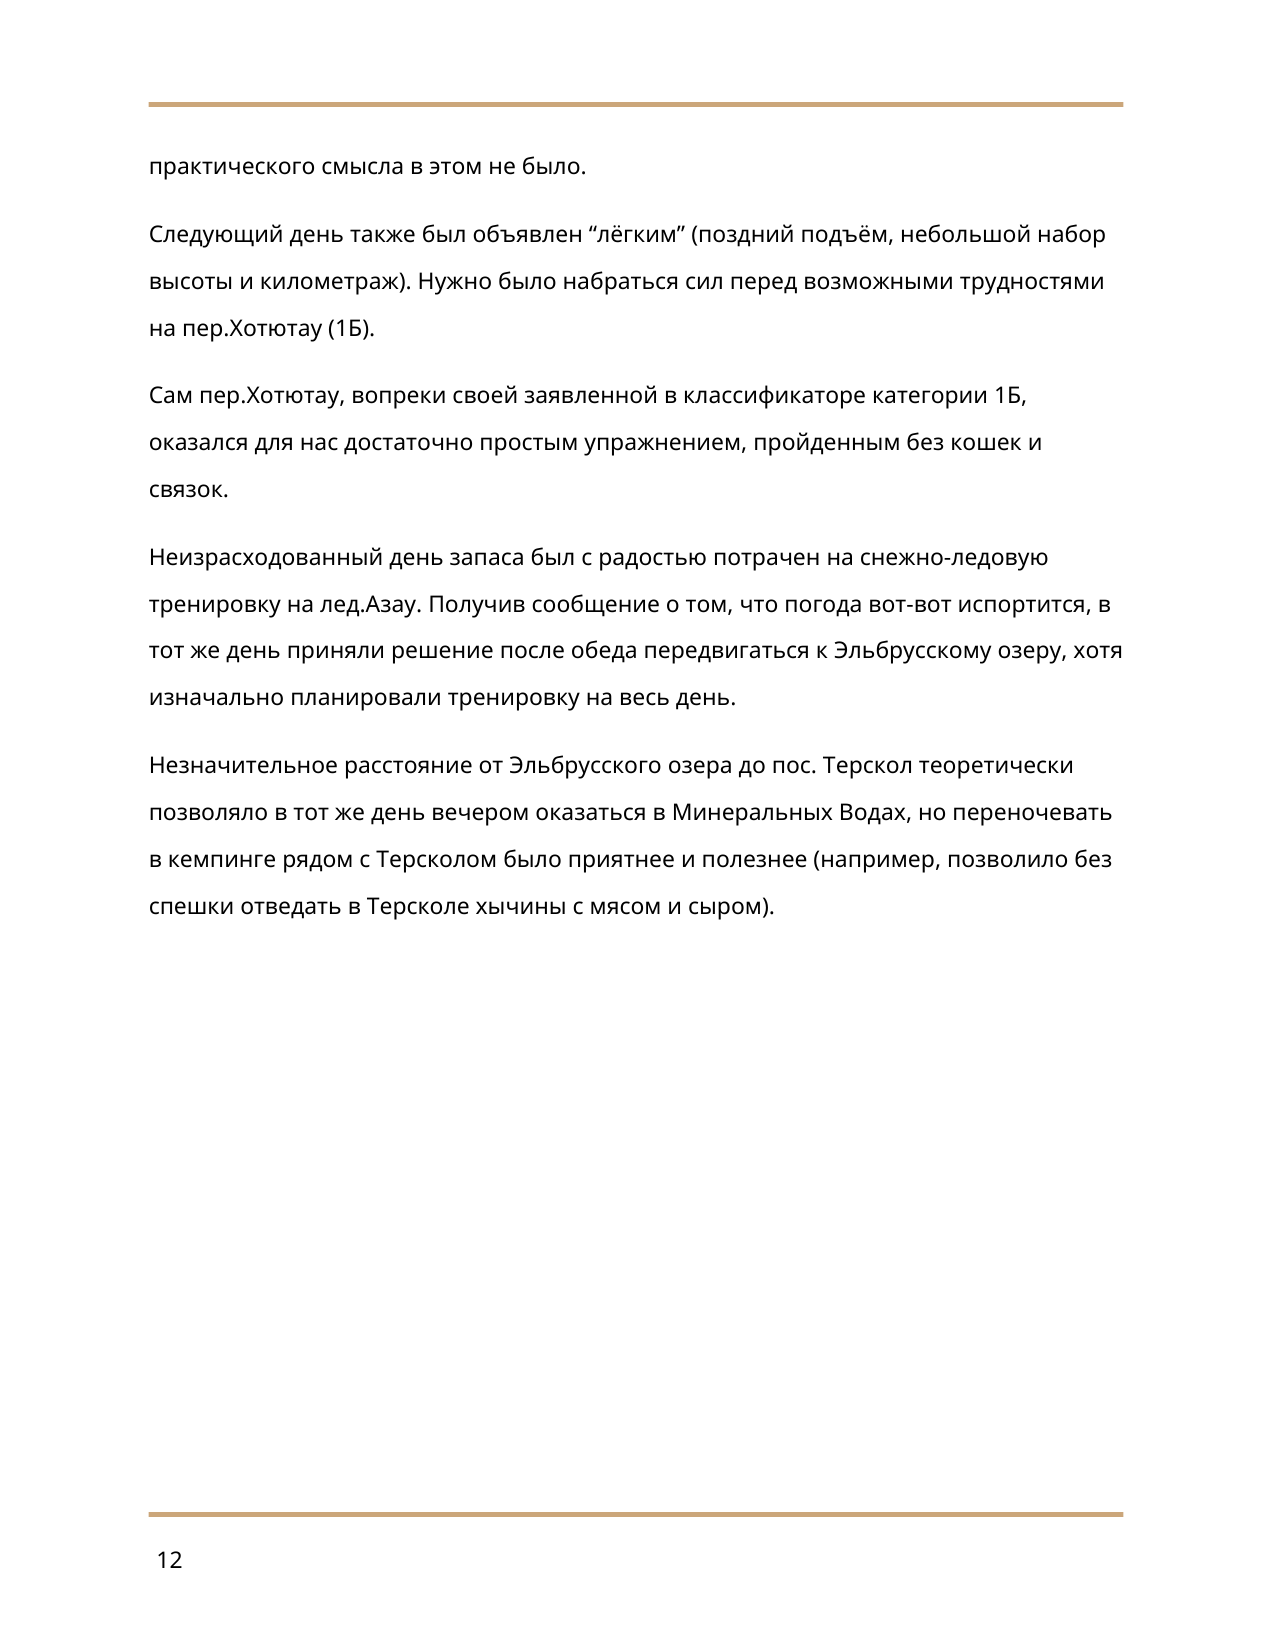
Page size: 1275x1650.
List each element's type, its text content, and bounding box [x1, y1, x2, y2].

text Сам пер.Хотютау, вопреки своей заявленной в классификаторе категории 1Б, оказался для нас достаточно простым упражнением, пройденным без кошек и связок. [148, 379, 1125, 504]
text Неизрасходованный день запаса был с радостью потрачен на снежно-ледовую тренировку на лед.Азау. Получив сообщение о том, что погода вот-вот испортится, в тот же день приняли решение после обеда передвигаться к Эльбрусскому озеру, хотя изначально планировали тренировку на весь день. [148, 541, 1125, 712]
picture [148, 1512, 1124, 1517]
text практического смысла в этом не было. [148, 150, 1125, 181]
picture [148, 102, 1124, 107]
text Незначительное расстояние от Эльбрусского озера до пос. Терскол теоретически позволяло в тот же день вечером оказаться в Минеральных Водах, но переночевать в кемпинге рядом с Терсколом было приятнее и полезнее (например, позволило без спешки отведать в Терсколе хычины с мясом и сыром). [148, 749, 1125, 921]
text Следующий день также был объявлен “лёгким” (поздний подъём, небольшой набор высоты и километраж). Нужно было набраться сил перед возможными трудностями на пер.Хотютау (1Б). [148, 218, 1125, 343]
